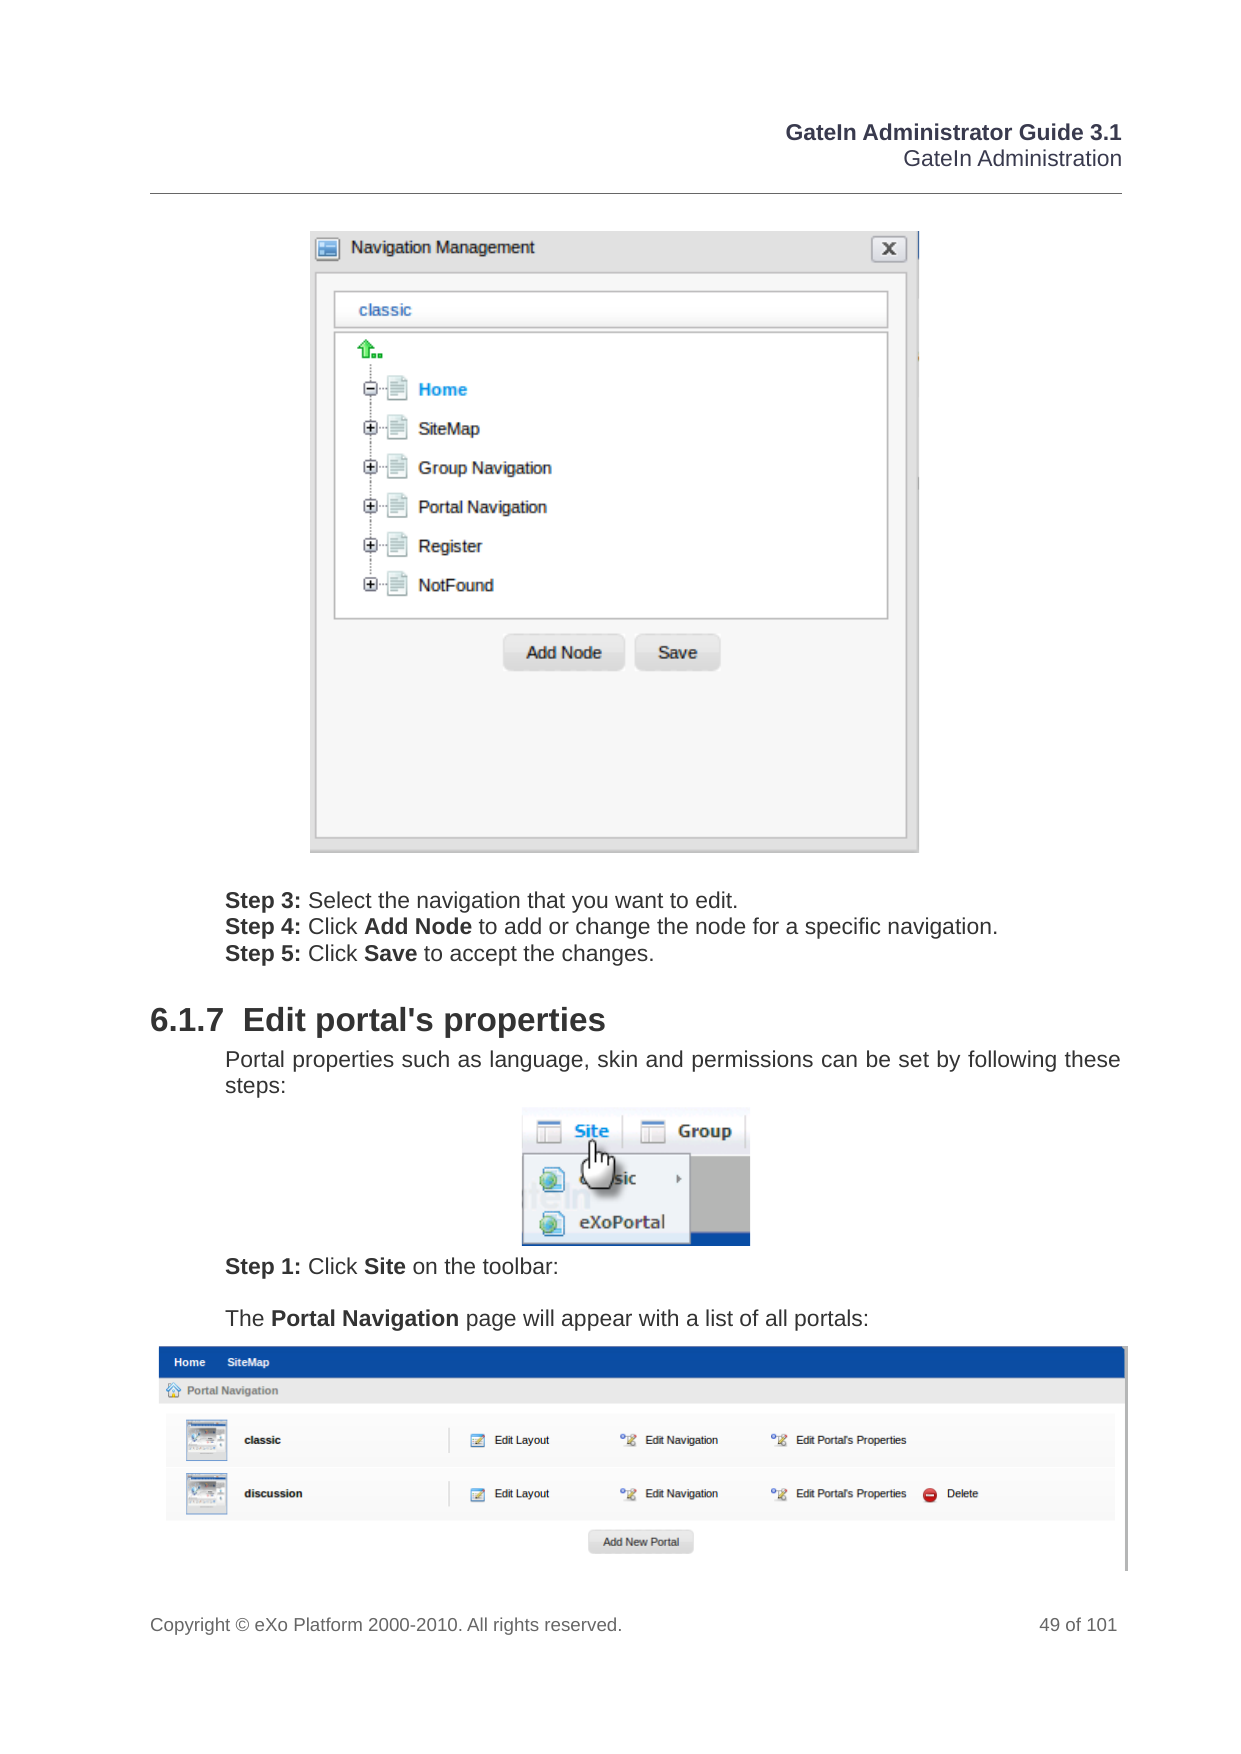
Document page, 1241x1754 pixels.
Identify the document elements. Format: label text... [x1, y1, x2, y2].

picture [310, 231, 920, 853]
list Step 1: Click Site on the toolbar: [187, 1098, 1122, 1279]
list Step 5: Click Save to accept the changes. [187, 939, 1122, 966]
picture [521, 1106, 750, 1246]
list Step 4: Click Add Node to add or change the node for a specific navigation. [187, 913, 1122, 939]
picture [158, 1346, 1128, 1571]
list Portal properties such as language, skin and permissions can be set by following these steps: [187, 1046, 1122, 1098]
list The Portal Navigation page will appear with a list of all portals: [187, 1305, 1122, 1332]
list Step 3: Select the navigation that you want to edit. [187, 887, 1122, 913]
subtitle Edit portal's properties [150, 1000, 1122, 1038]
